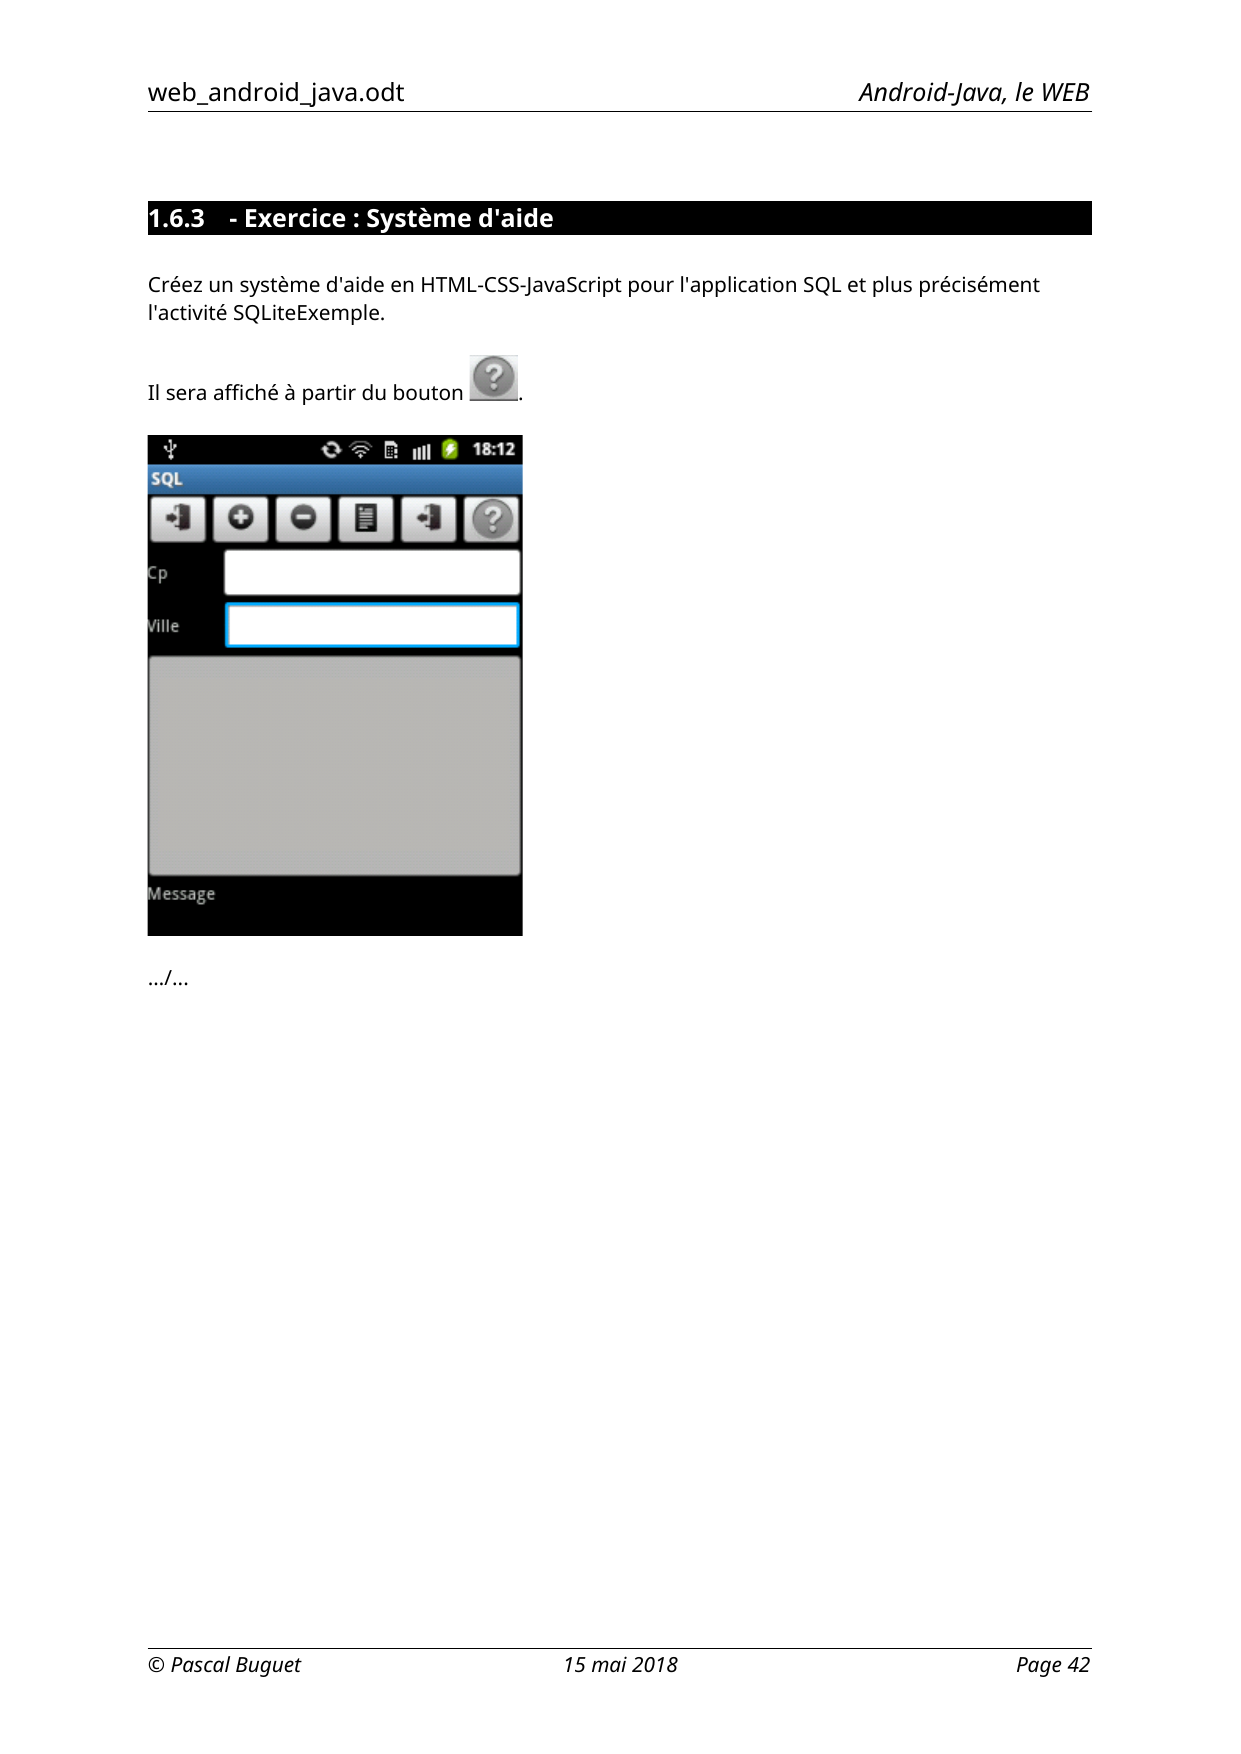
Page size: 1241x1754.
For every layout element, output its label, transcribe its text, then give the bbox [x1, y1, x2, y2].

text …/... [148, 963, 1092, 992]
subtitle - Exercice : Système d'aide [148, 201, 1092, 235]
picture [147, 435, 523, 936]
picture [469, 355, 518, 401]
text Créez un système d'aide en HTML-CSS-JavaScript pour l'application SQL et plus précisément l'activité SQLiteExemple. [148, 270, 1092, 327]
text Il sera affiché à partir du bouton . [148, 355, 1092, 407]
